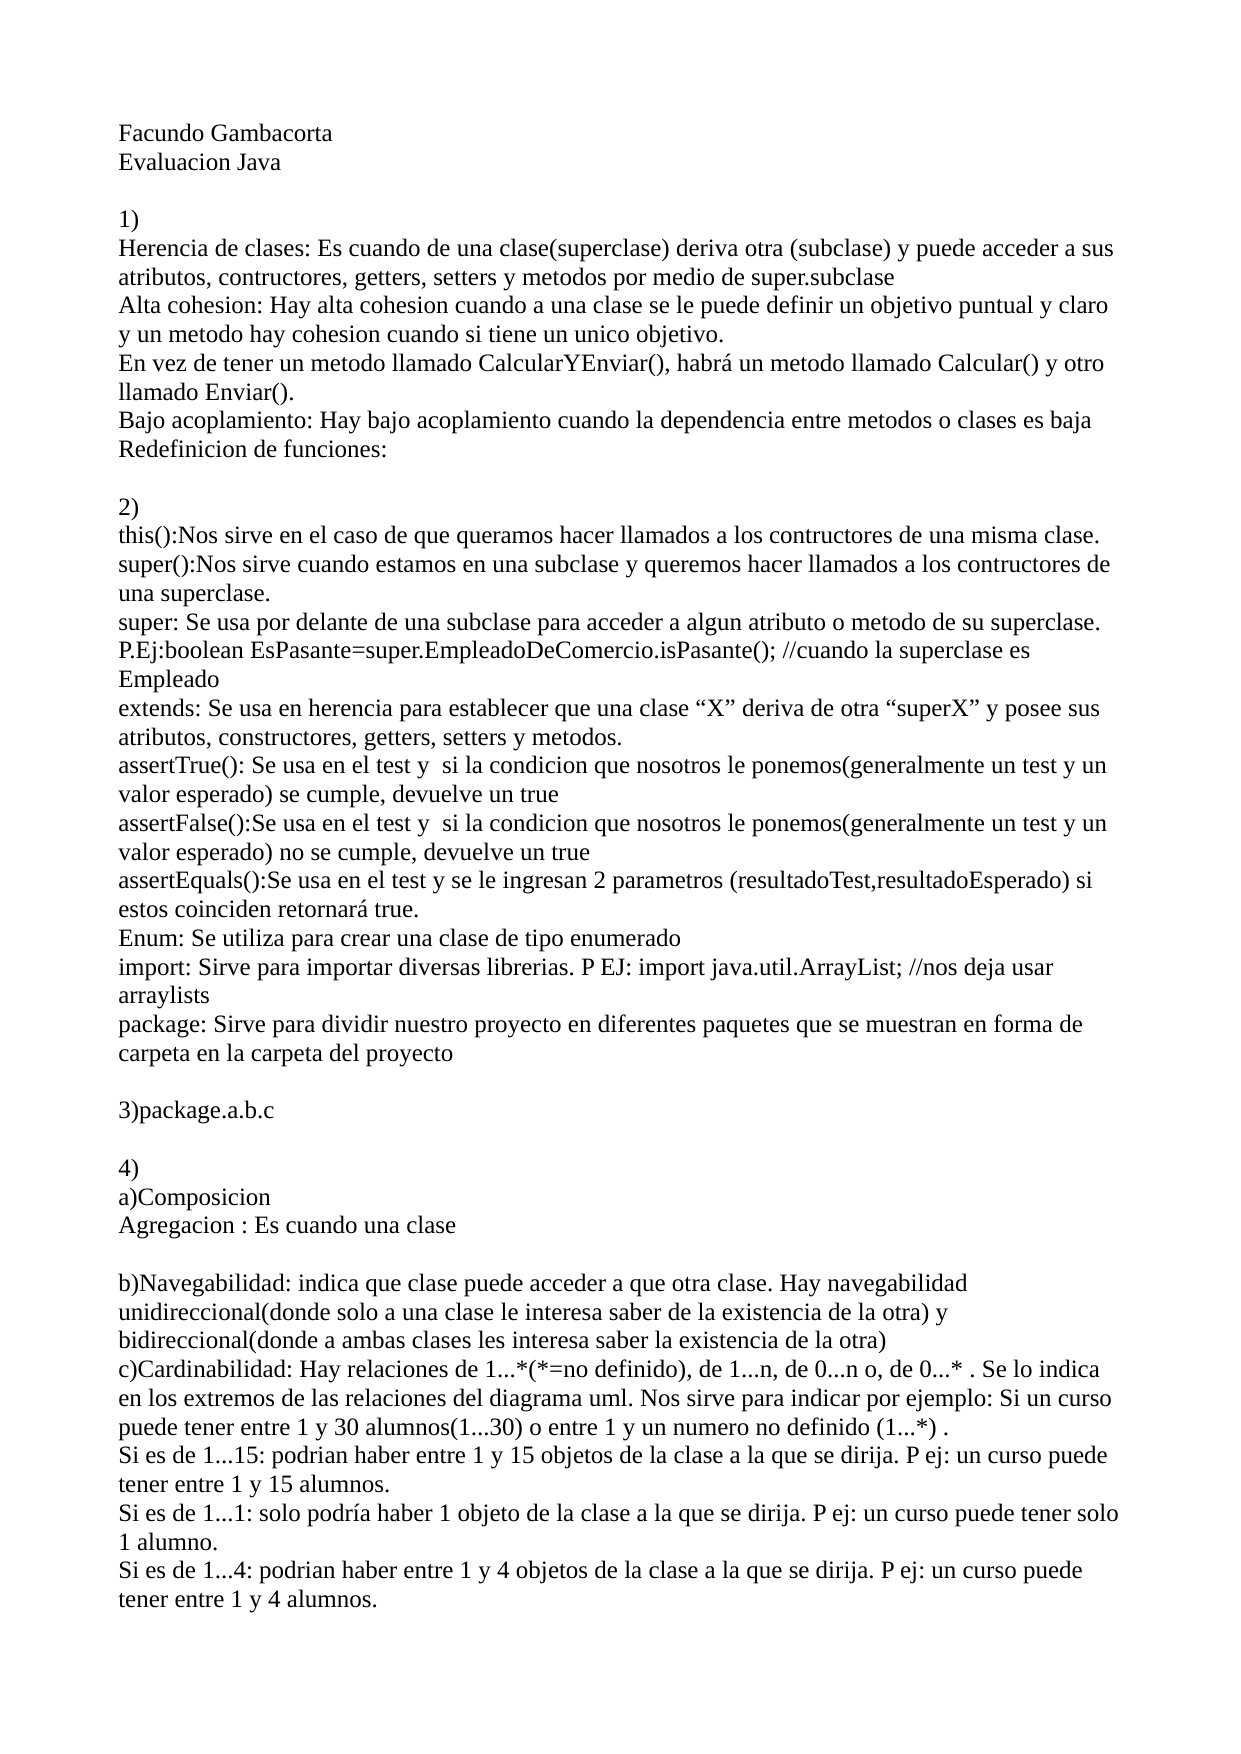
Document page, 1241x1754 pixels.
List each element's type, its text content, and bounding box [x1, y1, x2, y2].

text import: Sirve para importar diversas librerias. P EJ: import java.util.ArrayList; //nos deja usar arraylists [118, 952, 1122, 1009]
text Enum: Se utiliza para crear una clase de tipo enumerado [118, 923, 1122, 952]
text b)Navegabilidad: indica que clase puede acceder a que otra clase. Hay navegabilidad unidireccional(donde solo a una clase le interesa saber de la existencia de la otra) y bidireccional(donde a ambas clases les interesa saber la existencia de la otra) [118, 1268, 1122, 1354]
text Redefinicion de funciones: [118, 434, 1122, 463]
text 4) [118, 1153, 1122, 1182]
text Evaluacion Java [118, 147, 1122, 176]
text Alta cohesion: Hay alta cohesion cuando a una clase se le puede definir un objetivo puntual y claro y un metodo hay cohesion cuando si tiene un unico objetivo. [118, 291, 1122, 348]
text 2) [118, 492, 1122, 521]
text En vez de tener un metodo llamado CalcularYEnviar(), habrá un metodo llamado Calcular() y otro llamado Enviar(). [118, 348, 1122, 406]
text package: Sirve para dividir nuestro proyecto en diferentes paquetes que se muestran en forma de carpeta en la carpeta del proyecto [118, 1009, 1122, 1067]
text a)Composicion [118, 1182, 1122, 1211]
text 3)package.a.b.c [118, 1096, 1122, 1124]
text Herencia de clases: Es cuando de una clase(superclase) deriva otra (subclase) y puede acceder a sus atributos, contructores, getters, setters y metodos por medio de super.subclase [118, 233, 1122, 291]
text assertEquals():Se usa en el test y se le ingresan 2 parametros (resultadoTest,resultadoEsperado) si estos coinciden retornará true. [118, 866, 1122, 923]
text Si es de 1...15: podrian haber entre 1 y 15 objetos de la clase a la que se dirija. P ej: un curso puede tener entre 1 y 15 alumnos. [118, 1441, 1122, 1498]
text Si es de 1...4: podrian haber entre 1 y 4 objetos de la clase a la que se dirija. P ej: un curso puede tener entre 1 y 4 alumnos. [118, 1556, 1122, 1613]
text super: Se usa por delante de una subclase para acceder a algun atributo o metodo de su superclase. P.Ej:boolean EsPasante=super.EmpleadoDeComercio.isPasante(); //cuando la superclase es Empleado [118, 607, 1122, 693]
text Bajo acoplamiento: Hay bajo acoplamiento cuando la dependencia entre metodos o clases es baja [118, 406, 1122, 434]
text Facundo Gambacorta [118, 118, 1122, 147]
text assertTrue(): Se usa en el test y si la condicion que nosotros le ponemos(generalmente un test y un valor esperado) se cumple, devuelve un true [118, 751, 1122, 808]
text 1) [118, 204, 1122, 233]
text extends: Se usa en herencia para establecer que una clase “X” deriva de otra “superX” y posee sus atributos, constructores, getters, setters y metodos. [118, 693, 1122, 751]
text Si es de 1...1: solo podría haber 1 objeto de la clase a la que se dirija. P ej: un curso puede tener solo 1 alumno. [118, 1498, 1122, 1556]
text super():Nos sirve cuando estamos en una subclase y queremos hacer llamados a los contructores de una superclase. [118, 549, 1122, 607]
text assertFalse():Se usa en el test y si la condicion que nosotros le ponemos(generalmente un test y un valor esperado) no se cumple, devuelve un true [118, 808, 1122, 866]
text c)Cardinabilidad: Hay relaciones de 1...*(*=no definido), de 1...n, de 0...n o, de 0...* . Se lo indica en los extremos de las relaciones del diagrama uml. Nos sirve para indicar por ejemplo: Si un curso puede tener entre 1 y 30 alumnos(1...30) o entre 1 y un numero no definido (1...*) . [118, 1354, 1122, 1441]
text this():Nos sirve en el caso de que queramos hacer llamados a los contructores de una misma clase. [118, 521, 1122, 549]
text Agregacion : Es cuando una clase [118, 1211, 1122, 1239]
